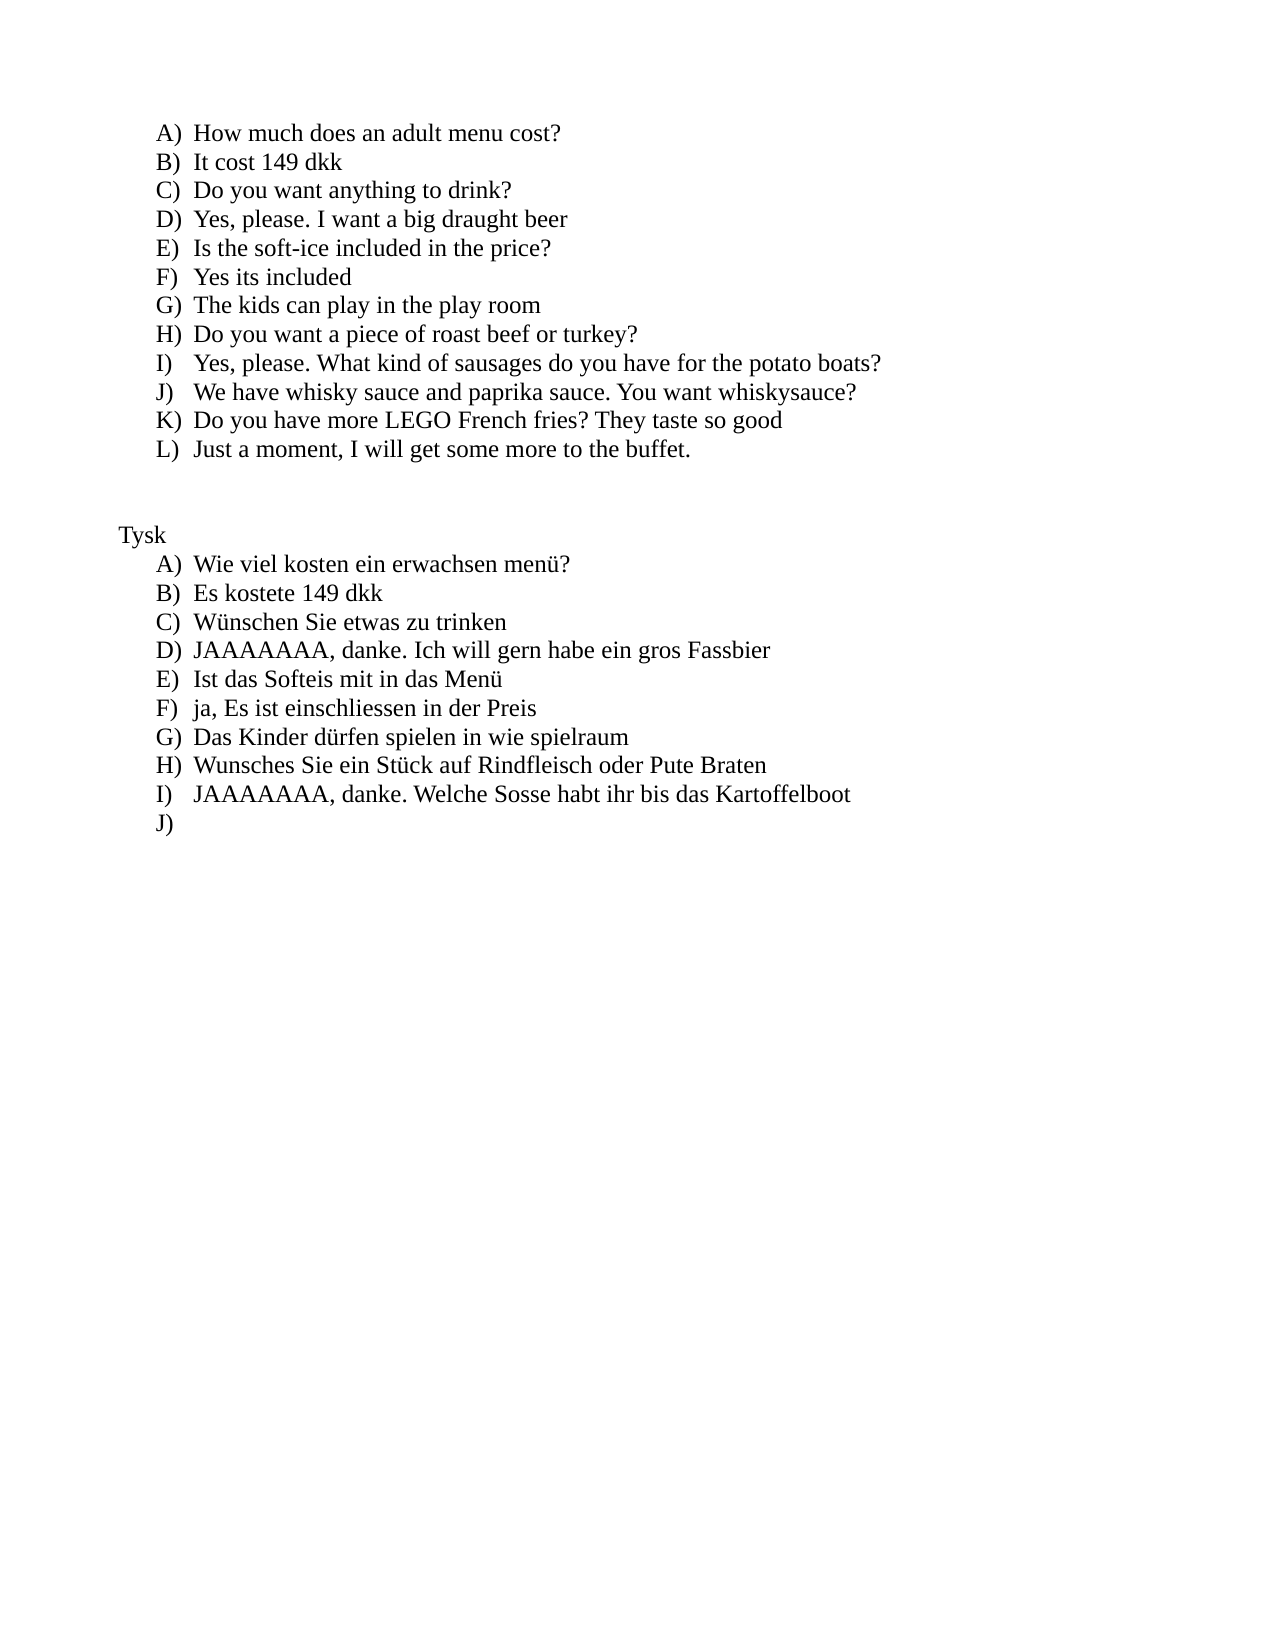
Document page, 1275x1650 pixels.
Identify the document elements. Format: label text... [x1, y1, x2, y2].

text Tysk [118, 521, 1157, 549]
list Just a moment, I will get some more to the buffet. [156, 434, 1157, 463]
list Wünschen Sie etwas zu trinken [156, 607, 1157, 636]
list Yes, please. I want a big draught beer [156, 204, 1157, 233]
list The kids can play in the play room [156, 291, 1157, 319]
list Yes, please. What kind of sausages do you have for the potato boats? [156, 348, 1157, 377]
list JAAAAAAA, danke. Welche Sosse habt ihr bis das Kartoffelboot [156, 779, 1157, 808]
list Do you want anything to drink? [156, 176, 1157, 204]
list Es kostete 149 dkk [156, 578, 1157, 607]
list Do you have more LEGO French fries? They taste so good [156, 406, 1157, 434]
list We have whisky sauce and paprika sauce. You want whiskysauce? [156, 377, 1157, 406]
list It cost 149 dkk [156, 147, 1157, 176]
list How much does an adult menu cost? [156, 118, 1157, 147]
list Do you want a piece of roast beef or turkey? [156, 319, 1157, 348]
list Wie viel kosten ein erwachsen menü? [156, 549, 1157, 578]
list Is the soft-ice included in the price? [156, 233, 1157, 262]
list ja, Es ist einschliessen in der Preis [156, 693, 1157, 722]
list Ist das Softeis mit in das Menü [156, 664, 1157, 693]
list Wunsches Sie ein Stück auf Rindfleisch oder Pute Braten [156, 751, 1157, 779]
list Yes its included [156, 262, 1157, 291]
list JAAAAAAA, danke. Ich will gern habe ein gros Fassbier [156, 636, 1157, 664]
list Das Kinder dürfen spielen in wie spielraum [156, 722, 1157, 751]
